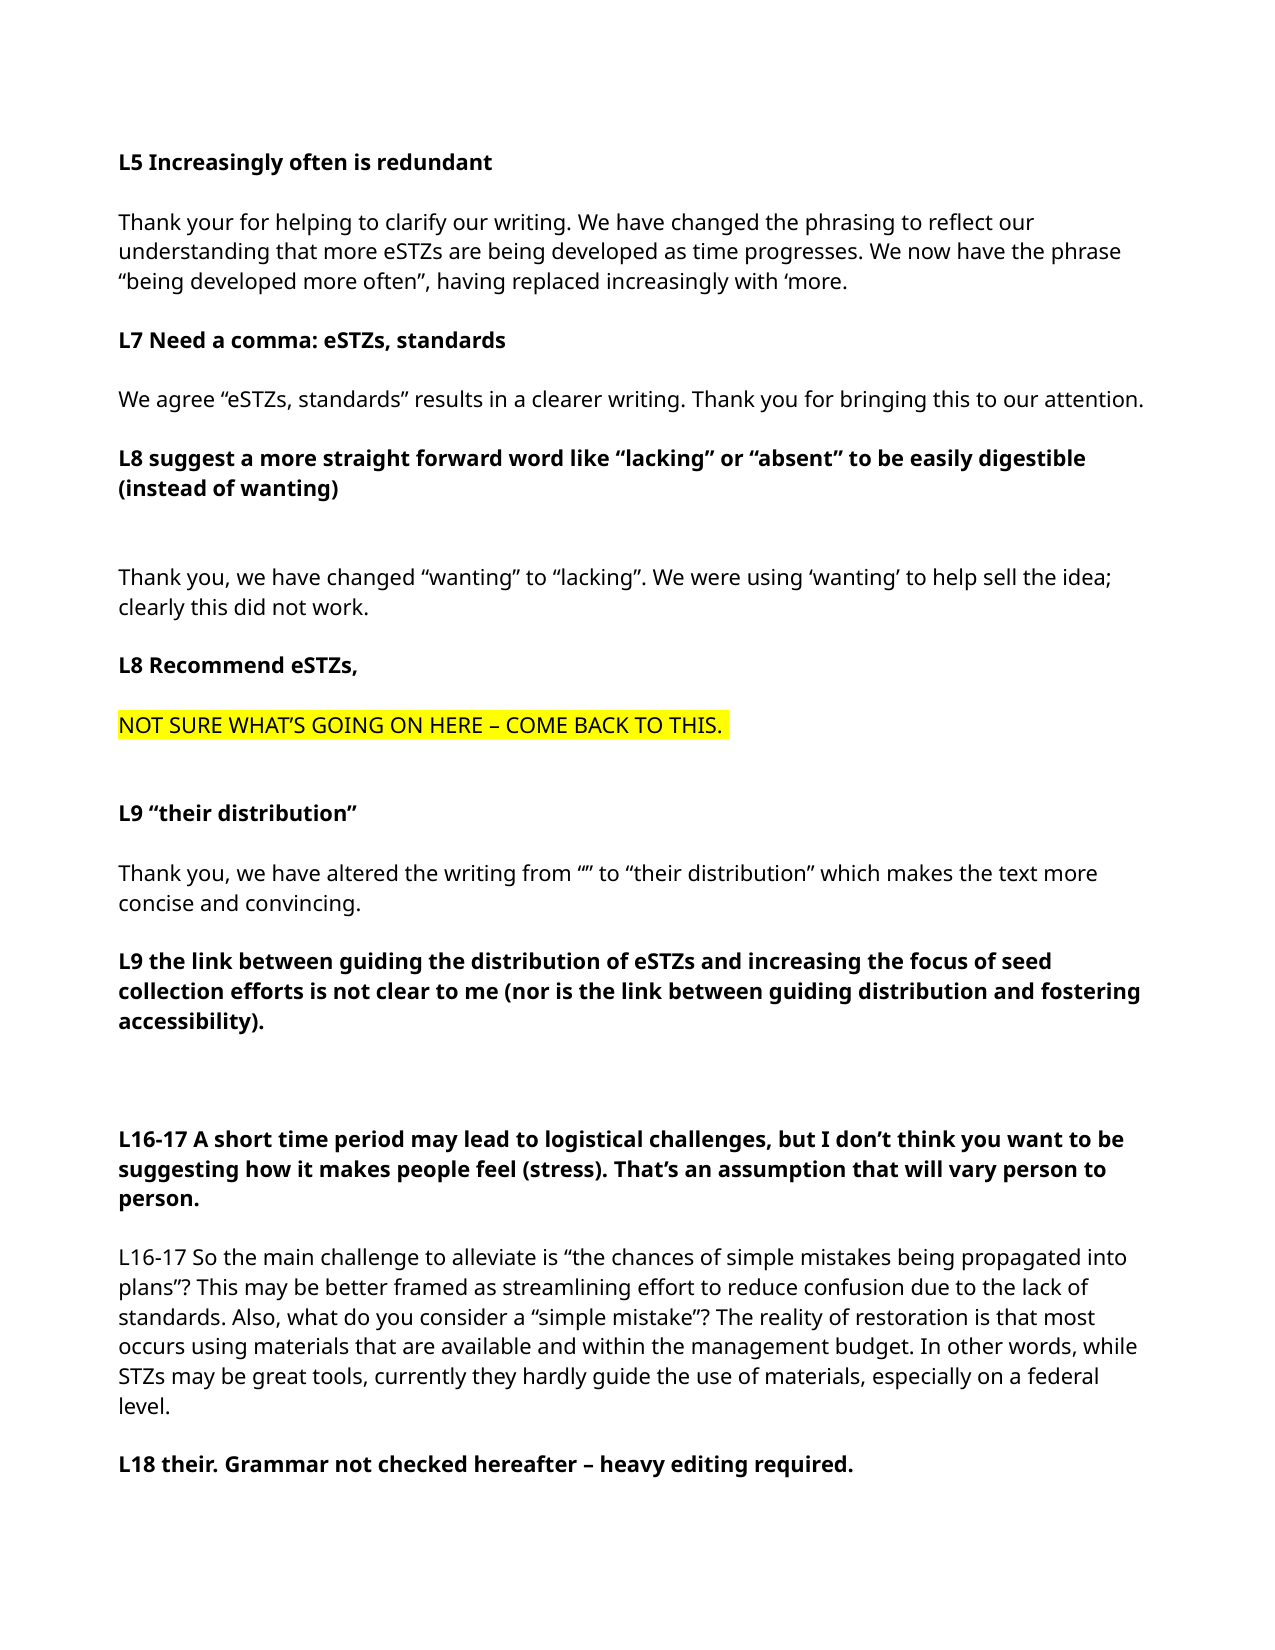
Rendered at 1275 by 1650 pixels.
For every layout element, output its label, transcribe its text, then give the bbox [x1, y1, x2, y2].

text Thank your for helping to clarify our writing. We have changed the phrasing to reflect our understanding that more eSTZs are being developed as time progresses. We now have the phrase “being developed more often”, having replaced increasingly with ‘more. [118, 206, 1157, 296]
text Thank you, we have altered the writing from “” to “their distribution” which makes the text more concise and convincing. [118, 858, 1157, 917]
text L9 the link between guiding the distribution of eSTZs and increasing the focus of seed collection efforts is not clear to me (nor is the link between guiding distribution and fostering accessibility). [118, 917, 1157, 1035]
text L8 Recommend eSTZs, [118, 621, 1157, 680]
text L9 “their distribution” [118, 769, 1157, 828]
text L16-17 So the main challenge to alleviate is “the chances of simple mistakes being propagated into plans”? This may be better framed as streamlining effort to reduce confusion due to the lack of standards. Also, what do you consider a “simple mistake”? The reality of restoration is that most occurs using materials that are available and within the management budget. In other words, while STZs may be great tools, currently they hardly guide the use of materials, especially on a federal level. [118, 1213, 1157, 1421]
text L7 Need a comma: eSTZs, standards [118, 296, 1157, 354]
text L8 suggest a more straight forward word like “lacking” or “absent” to be easily digestible (instead of wanting) [118, 414, 1157, 502]
text NOT SURE WHAT’S GOING ON HERE – COME BACK TO THIS. [118, 710, 1157, 739]
text We agree “eSTZs, standards” results in a clearer writing. Thank you for bringing this to our attention. [118, 384, 1157, 414]
text L5 Increasingly often is redundant [118, 118, 1157, 177]
text Thank you, we have changed “wanting” to “lacking”. We were using ‘wanting’ to help sell the idea; clearly this did not work. [118, 562, 1157, 621]
text L16-17 A short time period may lead to logistical challenges, but I don’t think you want to be suggesting how it makes people feel (stress). That’s an assumption that will vary person to person. [118, 1095, 1157, 1213]
text L18 their. Grammar not checked hereafter – heavy editing required. [118, 1421, 1157, 1479]
